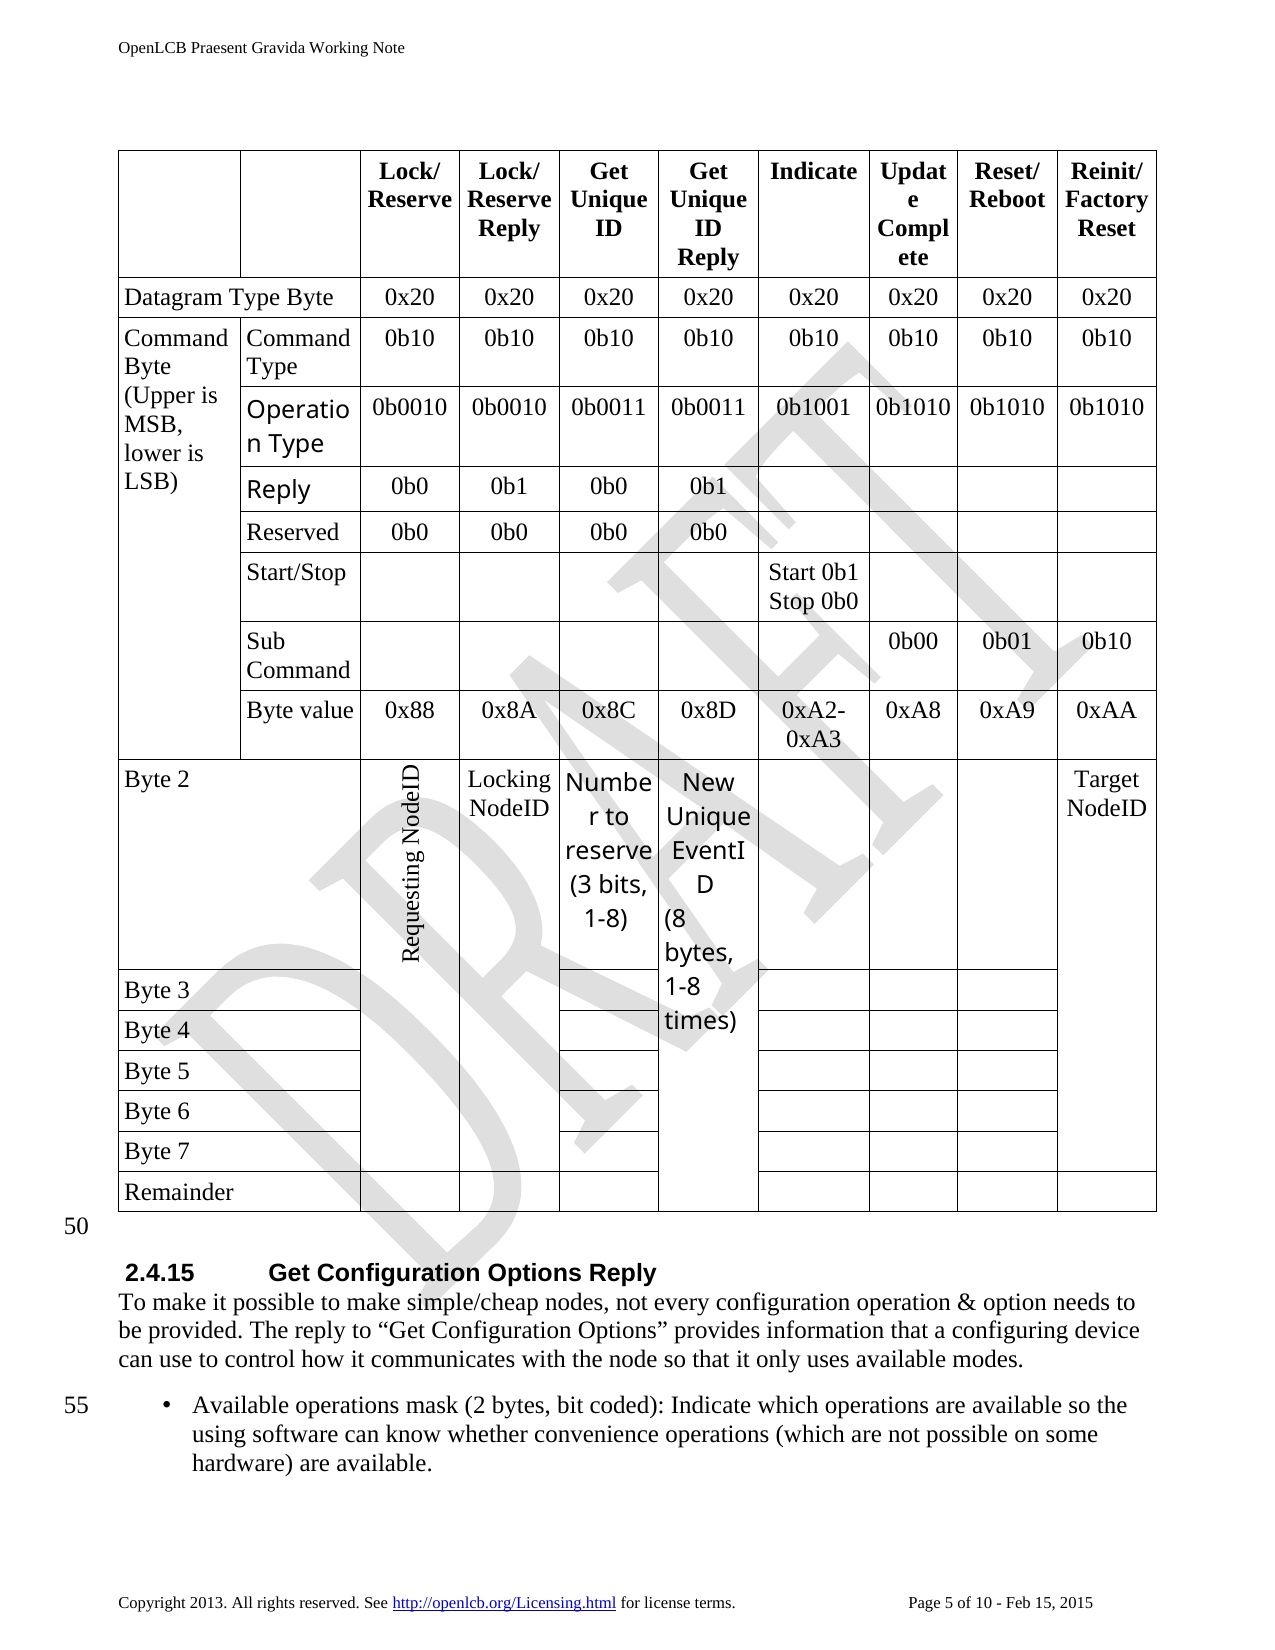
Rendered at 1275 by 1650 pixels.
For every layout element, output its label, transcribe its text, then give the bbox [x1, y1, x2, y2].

table_cell [870, 1091, 957, 1131]
table_cell 0b1001 [759, 387, 801, 429]
table_cell 0x20 [759, 278, 869, 317]
table_cell 0b0 [560, 512, 658, 552]
table_cell [460, 622, 559, 690]
table_cell [958, 1051, 1057, 1090]
table_cell [211, 1011, 360, 1050]
table_cell 0x8A [460, 691, 559, 759]
table_cell [870, 1132, 957, 1171]
table_header Lock/ Reserve [361, 151, 459, 277]
table_cell 0b01 [1026, 622, 1057, 650]
table_cell 0x88 [361, 691, 459, 759]
table_cell [502, 972, 559, 1053]
table_cell 0b10 [361, 318, 459, 386]
table_cell 0b0 [361, 467, 459, 511]
table_cell 0b1010 [870, 387, 957, 466]
table_cell [870, 1051, 957, 1090]
table_cell Operation Type [241, 387, 360, 466]
table_cell 0x20 [958, 278, 1057, 317]
table_cell [871, 467, 957, 511]
table_cell [759, 622, 818, 675]
table_cell [665, 553, 758, 621]
table_cell [759, 512, 869, 552]
table_cell [870, 553, 957, 621]
table_cell 0b1001 [819, 387, 869, 465]
table_header Lock/ Reserve Reply [460, 151, 559, 277]
table_cell 0x20 [1058, 278, 1156, 317]
table_cell Byte 7 [119, 1132, 324, 1171]
table_cell [958, 1091, 1057, 1131]
table_cell New Unique EventI D (8 bytes, 1-8 times) [659, 780, 701, 850]
table_cell 0b1 [460, 467, 559, 511]
table_cell [958, 1011, 1057, 1050]
table_cell [870, 1011, 957, 1050]
table_cell Byte 2 [119, 760, 360, 969]
table_cell [460, 553, 559, 621]
table_cell [560, 1172, 658, 1211]
table_cell Byte 3 [119, 970, 217, 1010]
table_header Reinit/ Factory Reset [1058, 151, 1156, 277]
table_cell 0x20 [560, 278, 658, 317]
list Available operations mask (2 bytes, bit coded): Indicate which operations are available so the using software can know whether convenience operations (which are not possible on some hardware) are available. [162, 1391, 1157, 1477]
table_cell 0b0 [460, 512, 559, 552]
table_cell [759, 1051, 869, 1090]
table_header Get Unique ID Reply [659, 151, 758, 277]
table_cell 0x8C [584, 691, 658, 741]
table_cell [870, 760, 957, 969]
table_cell 0b1001 [763, 432, 827, 466]
table_cell 0b0010 [361, 387, 459, 466]
table_cell [759, 970, 869, 1010]
table_cell [659, 512, 676, 529]
table_cell Reserved [241, 512, 360, 552]
table_cell 0b10 [759, 318, 869, 386]
table_cell Command Byte (Upper is MSB, lower is LSB) [119, 318, 240, 759]
table_cell [759, 1172, 869, 1211]
table_cell [560, 1132, 658, 1171]
table_cell 0x20 [361, 278, 459, 317]
table_cell [759, 1091, 869, 1131]
table_cell [958, 1132, 1057, 1171]
table_cell [560, 1051, 658, 1090]
table_cell New Unique EventI D (8 bytes, 1-8 times) [686, 760, 758, 809]
table_cell Byte 4 [119, 1011, 203, 1050]
table_cell 0b0011 [560, 387, 658, 466]
table_header Get Unique ID [560, 151, 658, 277]
table_cell 0b1010 [958, 387, 1057, 466]
table_cell 0b10 [659, 318, 758, 386]
table_cell [1058, 512, 1156, 552]
table_header [119, 151, 240, 277]
table_cell 0xA8 [870, 691, 957, 759]
table_cell 0b1 [659, 467, 758, 511]
table_cell [958, 970, 1057, 1010]
table_cell Sub Command [241, 622, 360, 690]
table_cell 0b0 [675, 512, 758, 552]
table_cell [1058, 553, 1156, 621]
table_cell [560, 622, 658, 690]
table_cell [368, 1172, 459, 1211]
table_cell [759, 1132, 869, 1171]
table_cell 0b0 [560, 467, 658, 511]
table_header Update Complete [870, 151, 957, 277]
table_cell 0x8C [560, 712, 628, 759]
table_cell [916, 512, 957, 552]
table_cell [958, 1172, 1057, 1211]
table_cell [247, 1051, 360, 1090]
table_cell 0x8D [659, 691, 758, 759]
table_cell Start/Stop [241, 553, 360, 621]
table_cell [460, 851, 515, 977]
table_cell [328, 1132, 360, 1164]
table_cell [594, 970, 658, 1001]
table_cell [460, 997, 559, 1171]
table_cell 0b01 [958, 622, 1033, 690]
table_cell [560, 1097, 584, 1131]
table_cell Number to reserve (3 bits, 1-8) [560, 760, 658, 969]
table_cell [958, 553, 1057, 621]
table_cell Byte value [241, 691, 360, 759]
table_cell [870, 512, 913, 552]
table_cell Start 0b1 Stop 0b0 [759, 553, 869, 621]
table_cell 0xA2-0xA3 [759, 699, 819, 759]
table_cell Requesting NodeID [361, 760, 459, 826]
table_cell [759, 467, 869, 511]
table_cell Requesting NodeID [366, 828, 459, 953]
subtitle Get Configuration Options Reply [118, 1258, 426, 1287]
table_cell New Unique EventI D (8 bytes, 1-8 times) [670, 825, 758, 971]
table_cell Remainder [119, 1172, 360, 1211]
table_cell 0b10 [1058, 622, 1156, 690]
table_cell [1058, 467, 1156, 511]
table_cell [560, 989, 601, 1010]
table_cell Requesting NodeID [361, 1013, 459, 1171]
table_cell [1058, 1172, 1156, 1211]
table_cell 0b10 [1058, 318, 1156, 386]
table_cell Datagram Type Byte [119, 278, 360, 317]
table_cell Reply [241, 467, 360, 511]
table_cell 0b10 [958, 318, 1057, 386]
table_cell [560, 1011, 658, 1050]
table_cell 0b10 [870, 318, 957, 386]
table_cell [827, 622, 869, 664]
table_cell [560, 553, 658, 621]
table_cell 0xA9 [958, 691, 1057, 759]
table_cell 0b0010 [460, 387, 559, 466]
table_cell 0b10 [460, 318, 559, 386]
table_cell 0b0011 [659, 387, 758, 466]
subtitle Get Configuration Options Reply [453, 1258, 1157, 1287]
table_cell 0b0 [361, 512, 459, 552]
table_cell [870, 970, 957, 1010]
table_cell [287, 1091, 360, 1131]
table_cell [759, 760, 869, 865]
table_cell New Unique EventI D (8 bytes, 1-8 times) [659, 894, 721, 1016]
table_cell [725, 622, 758, 655]
table_cell [870, 1172, 957, 1211]
table_cell [361, 553, 459, 621]
text To make it possible to make simple/cheap nodes, not every configuration operation & option needs to be provided. The reply to “Get Configuration Options” provides information that a configuring device can use to control how it communicates with the node so that it only uses available modes. [118, 1287, 1157, 1373]
table_header Indicate [759, 151, 869, 277]
table_cell [803, 655, 869, 690]
table_cell [759, 1011, 869, 1050]
table_cell Requesting NodeID [361, 898, 459, 1061]
table_cell [659, 599, 681, 621]
table_cell [361, 622, 459, 690]
table_cell Byte 6 [119, 1091, 284, 1131]
table_cell Command Type [241, 318, 360, 386]
table_cell [659, 622, 750, 690]
table_header Reset/ Reboot [958, 151, 1057, 277]
table_cell [759, 501, 769, 511]
table_cell 0xAA [1058, 691, 1156, 759]
table_cell [958, 760, 1057, 969]
table_cell [518, 1172, 559, 1211]
table_cell 0xA2-0xA3 [798, 691, 869, 759]
table_cell 0b1010 [1058, 387, 1156, 466]
table_cell New Unique EventI D (8 bytes, 1-8 times) [659, 982, 758, 1211]
table_cell [217, 977, 357, 1010]
table_cell [460, 1172, 494, 1211]
table_cell 0b10 [560, 318, 658, 386]
table_cell [597, 1091, 619, 1099]
table_cell Locking NodeID [460, 760, 559, 953]
table_cell 0x20 [659, 278, 758, 317]
table_cell [958, 467, 1057, 511]
table_cell [958, 597, 982, 621]
table_cell 0x20 [460, 278, 559, 317]
table_cell [759, 849, 869, 969]
table_cell [958, 512, 1057, 552]
table_cell Byte 5 [119, 1051, 243, 1090]
table_cell Target NodeID [1058, 760, 1156, 1171]
table_cell 0b00 [870, 622, 957, 690]
table_header [241, 151, 360, 277]
table_cell 0x20 [870, 278, 957, 317]
table_cell [609, 1091, 658, 1131]
